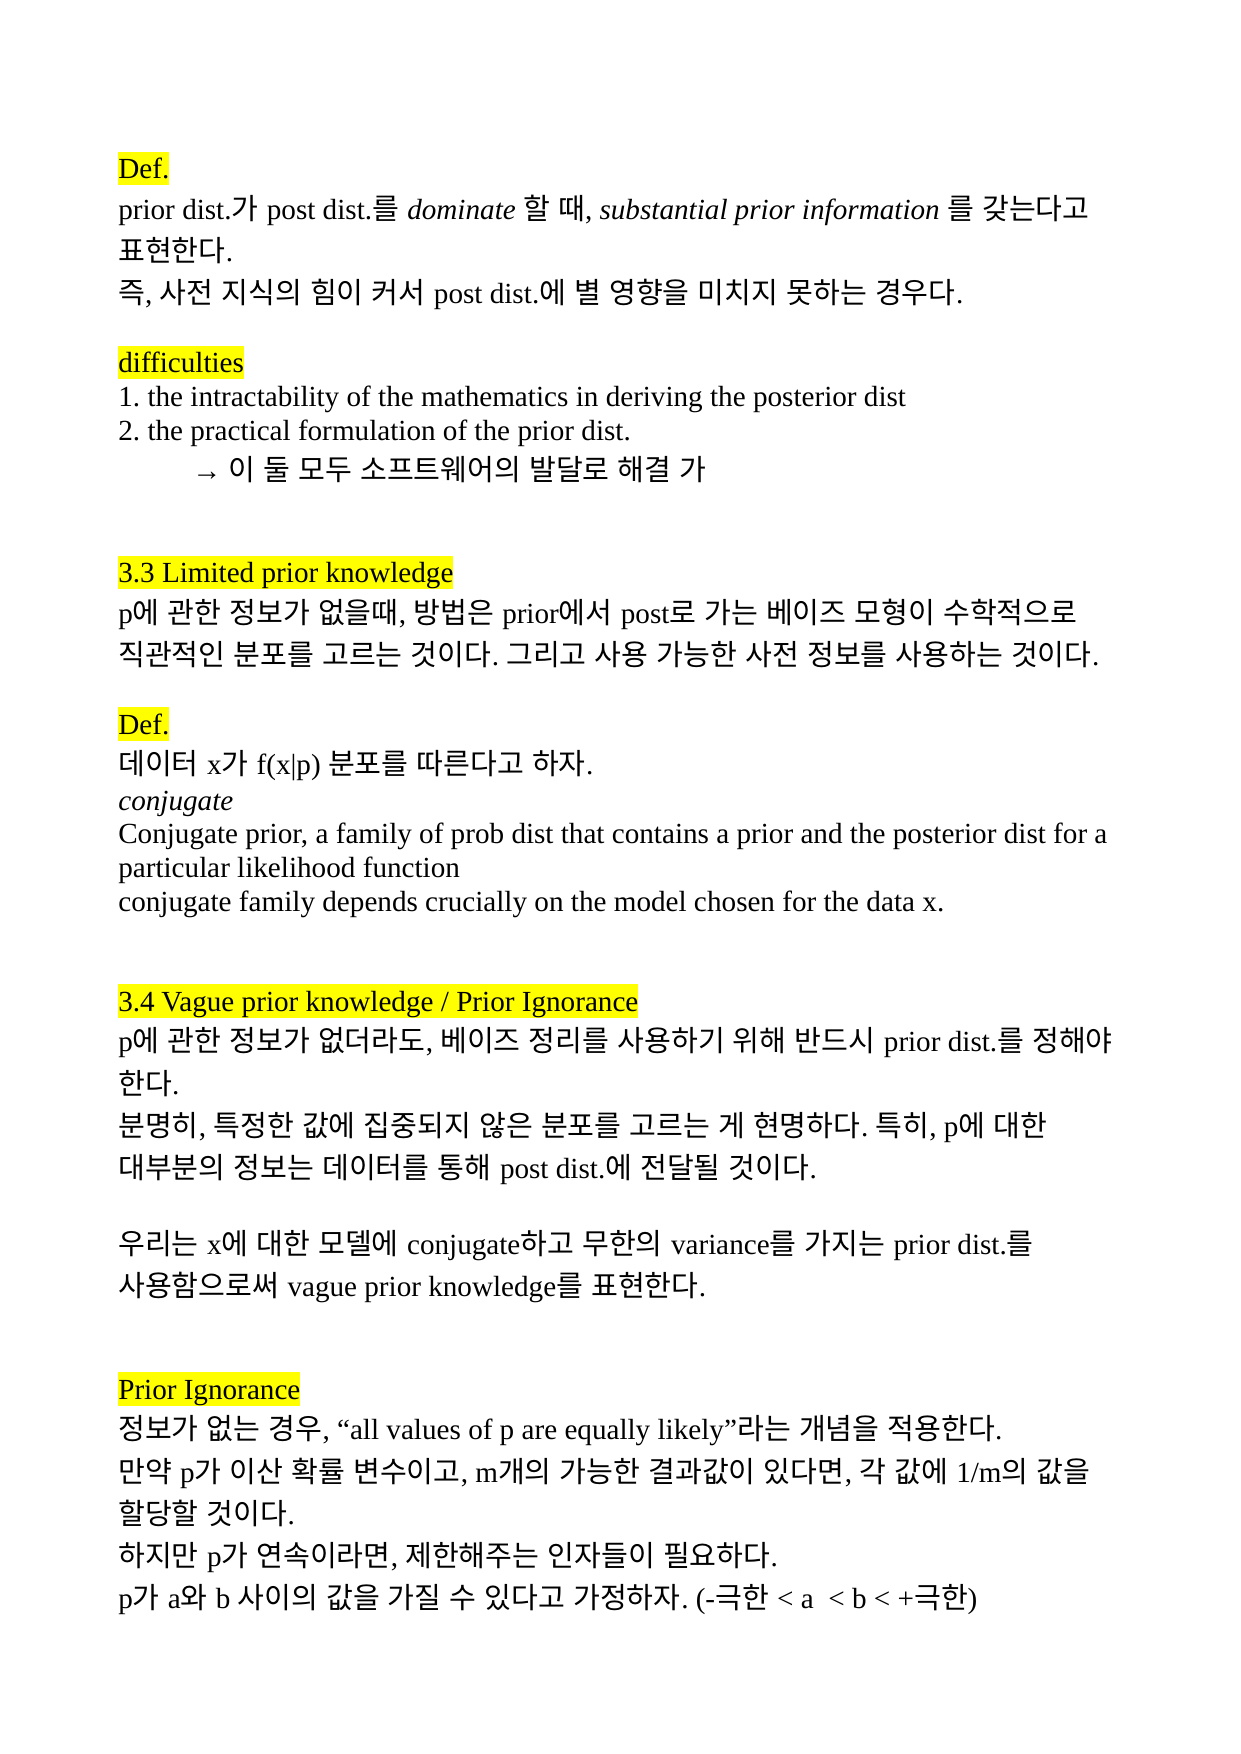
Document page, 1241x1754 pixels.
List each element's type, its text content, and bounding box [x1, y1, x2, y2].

text conjugate [118, 783, 1122, 817]
text 정보가 없는 경우, “all values of p are equally likely”라는 개념을 적용한다. [118, 1406, 1122, 1448]
text p에 관한 정보가 없더라도, 베이즈 정리를 사용하기 위해 반드시 prior dist.를 정해야 한다. [118, 1018, 1122, 1102]
text 우리는 x에 대한 모델에 conjugate하고 무한의 variance를 가지는 prior dist.를 사용함으로써 vague prior knowledge를 표현한다. [118, 1221, 1122, 1305]
text 분명히, 특정한 값에 집중되지 않은 분포를 고르는 게 현명하다. 특히, p에 대한 대부분의 정보는 데이터를 통해 post dist.에 전달될 것이다. [118, 1102, 1122, 1187]
text 즉, 사전 지식의 힘이 커서 post dist.에 별 영향을 미치지 못하는 경우다. [118, 270, 1122, 312]
text 3.3 Limited prior knowledge [118, 556, 1122, 589]
text Prior Ignorance [118, 1372, 1122, 1406]
text Conjugate prior, a family of prob dist that contains a prior and the posterior dist for a particular likelihood function [118, 817, 1122, 884]
text Def. [118, 707, 1122, 741]
text prior dist.가 post dist.를 dominate 할 때, substantial prior information 를 갖는다고 표현한다. [118, 185, 1122, 270]
text 1. the intractability of the mathematics in deriving the posterior dist [118, 379, 1122, 413]
text p에 관한 정보가 없을때, 방법은 prior에서 post로 가는 베이즈 모형이 수학적으로 직관적인 분포를 고르는 것이다. 그리고 사용 가능한 사전 정보를 사용하는 것이다. [118, 589, 1122, 674]
text p가 a와 b 사이의 값을 가질 수 있다고 가정하자. (-극한 < a < b < +극한) [118, 1575, 1122, 1617]
text Def. [118, 152, 1122, 185]
text 만약 p가 이산 확률 변수이고, m개의 가능한 결과값이 있다면, 각 값에 1/m의 값을 할당할 것이다. [118, 1448, 1122, 1533]
text conjugate family depends crucially on the model chosen for the data x. [118, 884, 1122, 917]
text 하지만 p가 연속이라면, 제한해주는 인자들이 필요하다. [118, 1533, 1122, 1575]
text → 이 둘 모두 소프트웨어의 발달로 해결 가 [118, 446, 1122, 488]
text 데이터 x가 f(x|p) 분포를 따른다고 하자. [118, 741, 1122, 783]
text difficulties [118, 346, 1122, 379]
text 3.4 Vague prior knowledge / Prior Ignorance [118, 984, 1122, 1018]
text 2. the practical formulation of the prior dist. [118, 413, 1122, 446]
